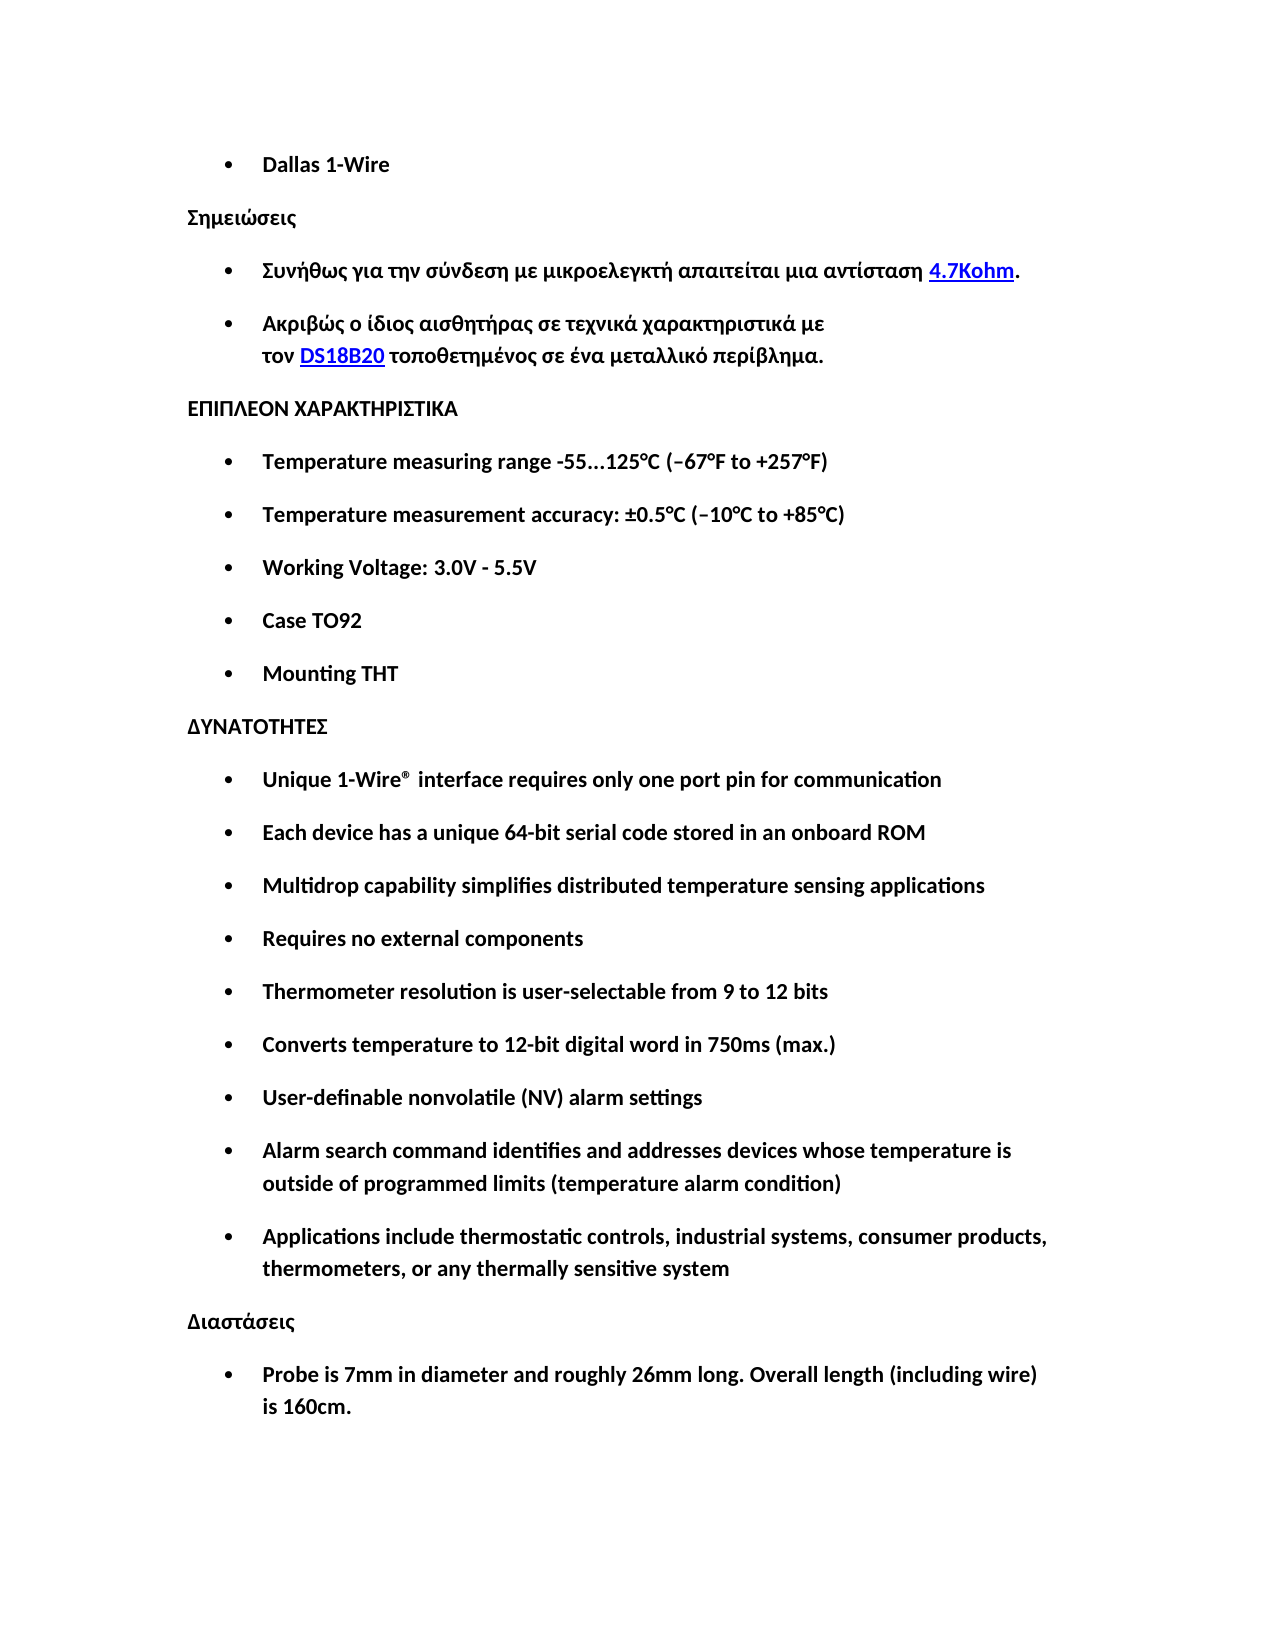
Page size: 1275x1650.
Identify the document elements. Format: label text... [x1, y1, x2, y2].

list Συνήθως για την σύνδεση με μικροελεγκτή απαιτείται μια αντίσταση 4.7Kohm. [225, 256, 1087, 284]
list Case TO92 [225, 606, 1087, 634]
list User-definable nonvolatile (NV) alarm settings [225, 1083, 1087, 1112]
list Applications include thermostatic controls, industrial systems, consumer products, thermometers, or any thermally sensitive system [225, 1222, 1087, 1282]
list Unique 1-Wire® interface requires only one port pin for communication [225, 765, 1087, 793]
list Working Voltage: 3.0V - 5.5V [225, 553, 1087, 581]
text ΕΠΙΠΛΕΟΝ ΧΑΡΑΚΤΗΡΙΣΤΙΚΑ [187, 394, 1087, 422]
list Dallas 1-Wire [225, 150, 1087, 178]
list Thermometer resolution is user-selectable from 9 to 12 bits [225, 977, 1087, 1006]
list Alarm search command identifies and addresses devices whose temperature is outside of programmed limits (temperature alarm condition) [225, 1137, 1087, 1197]
list Each device has a unique 64-bit serial code stored in an onboard ROM [225, 818, 1087, 846]
list Temperature measurement accuracy: ±0.5°C (–10°C to +85°C) [225, 500, 1087, 528]
list Ακριβώς ο ίδιος αισθητήρας σε τεχνικά χαρακτηριστικά με τον DS18B20 τοποθετημένος σε ένα μεταλλικό περίβλημα. [225, 309, 1087, 369]
text ΔΥΝΑΤΟΤΗΤΕΣ [187, 712, 1087, 740]
list Mounting THT [225, 659, 1087, 687]
list Temperature measuring range -55...125°C (–67°F to +257°F) [225, 447, 1087, 475]
list Requires no external components [225, 924, 1087, 952]
list Converts temperature to 12-bit digital word in 750ms (max.) [225, 1031, 1087, 1058]
text Σημειώσεις [187, 203, 1087, 231]
list Probe is 7mm in diameter and roughly 26mm long. Overall length (including wire) is 160cm. [225, 1360, 1087, 1420]
text Διαστάσεις [187, 1307, 1087, 1335]
list Multidrop capability simplifies distributed temperature sensing applications [225, 871, 1087, 899]
